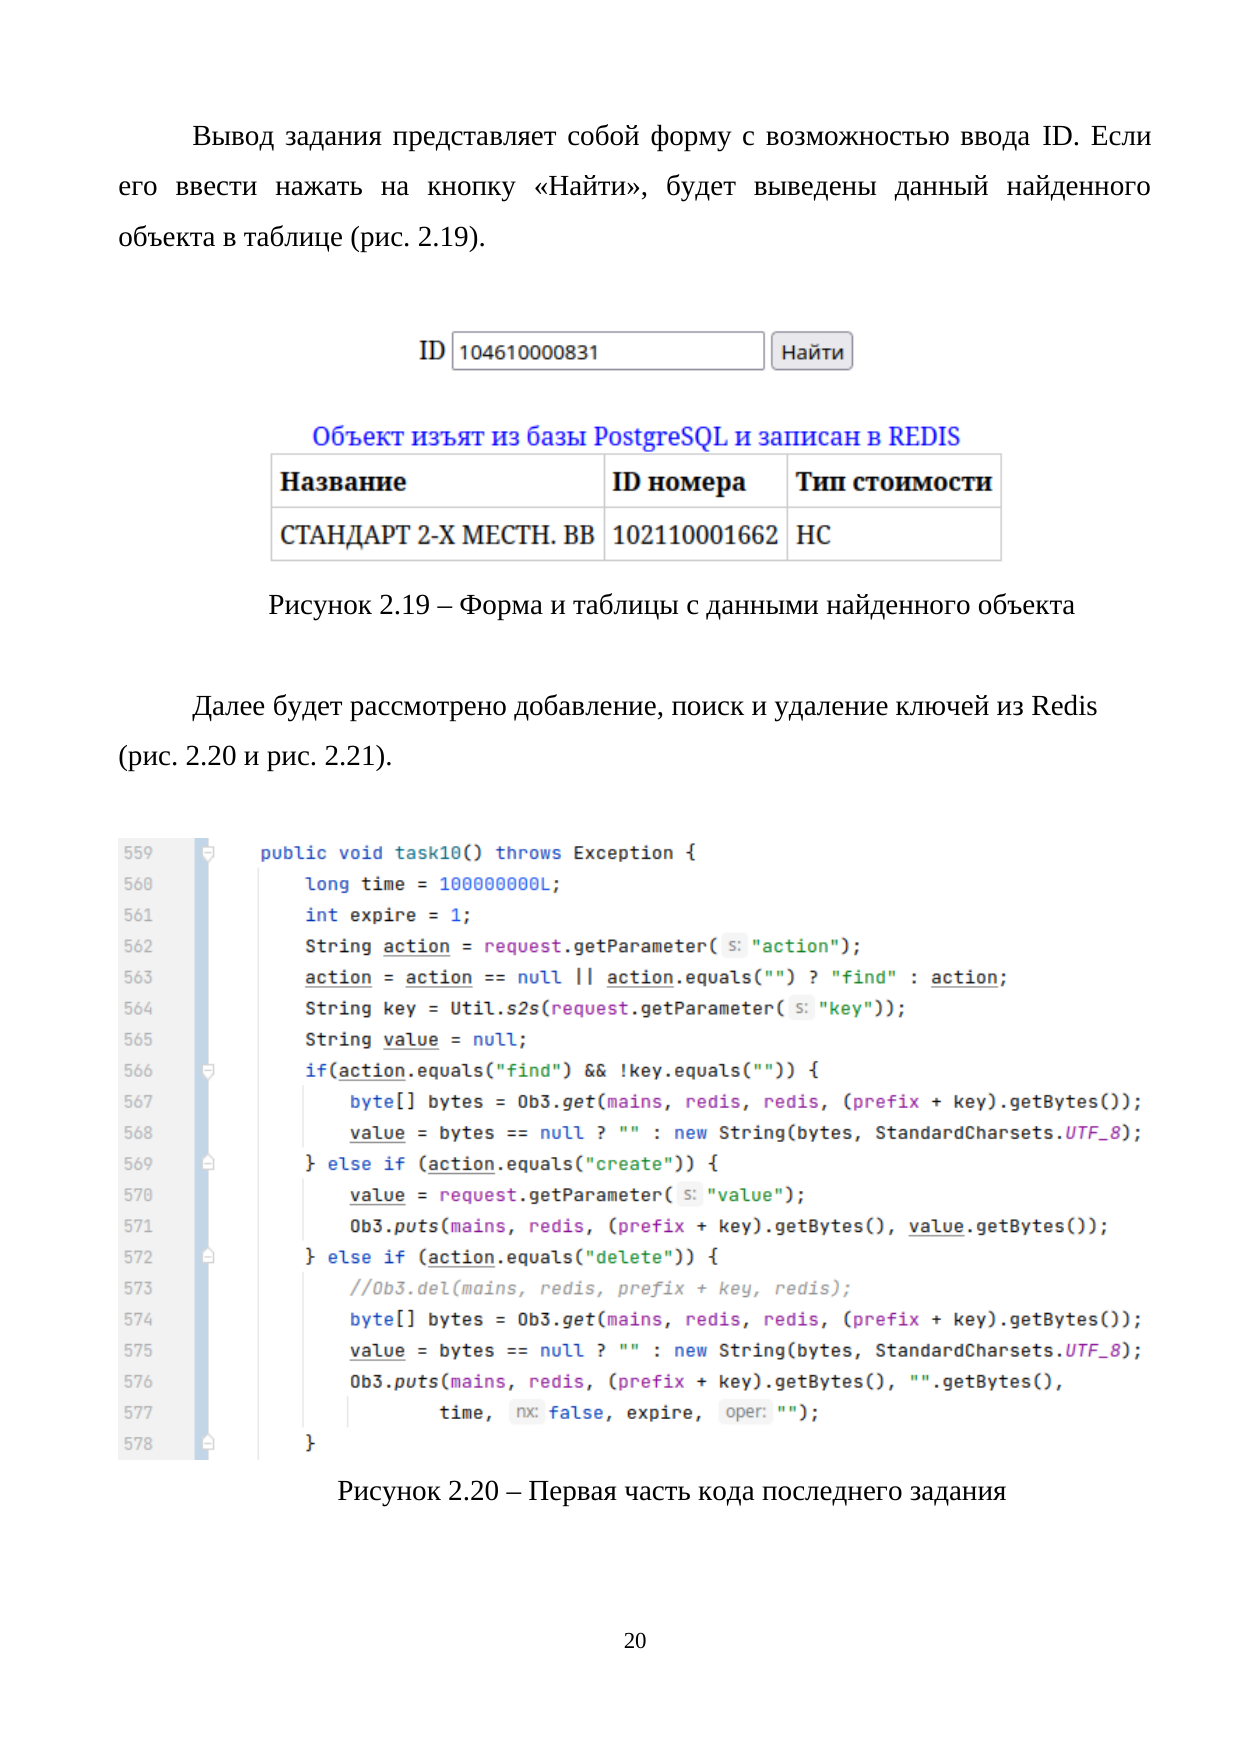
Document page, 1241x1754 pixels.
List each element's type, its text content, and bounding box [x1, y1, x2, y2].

picture [243, 319, 1027, 574]
text Вывод задания представляет собой форму с возможностью ввода ID. Если его ввести нажать на кнопку «Найти», будет выведены данный найденного объекта в таблице (рис. 2.19). [118, 118, 1152, 252]
text Рисунок 2.20 – Первая часть кода последнего задания [118, 1473, 1152, 1506]
text Рисунок 2.19 – Форма и таблицы с данными найденного объекта [118, 587, 1152, 621]
text Далее будет рассмотрено добавление, поиск и удаление ключей из Redis (рис. 2.20 и рис. 2.21). [118, 688, 1152, 772]
picture [118, 838, 1152, 1460]
